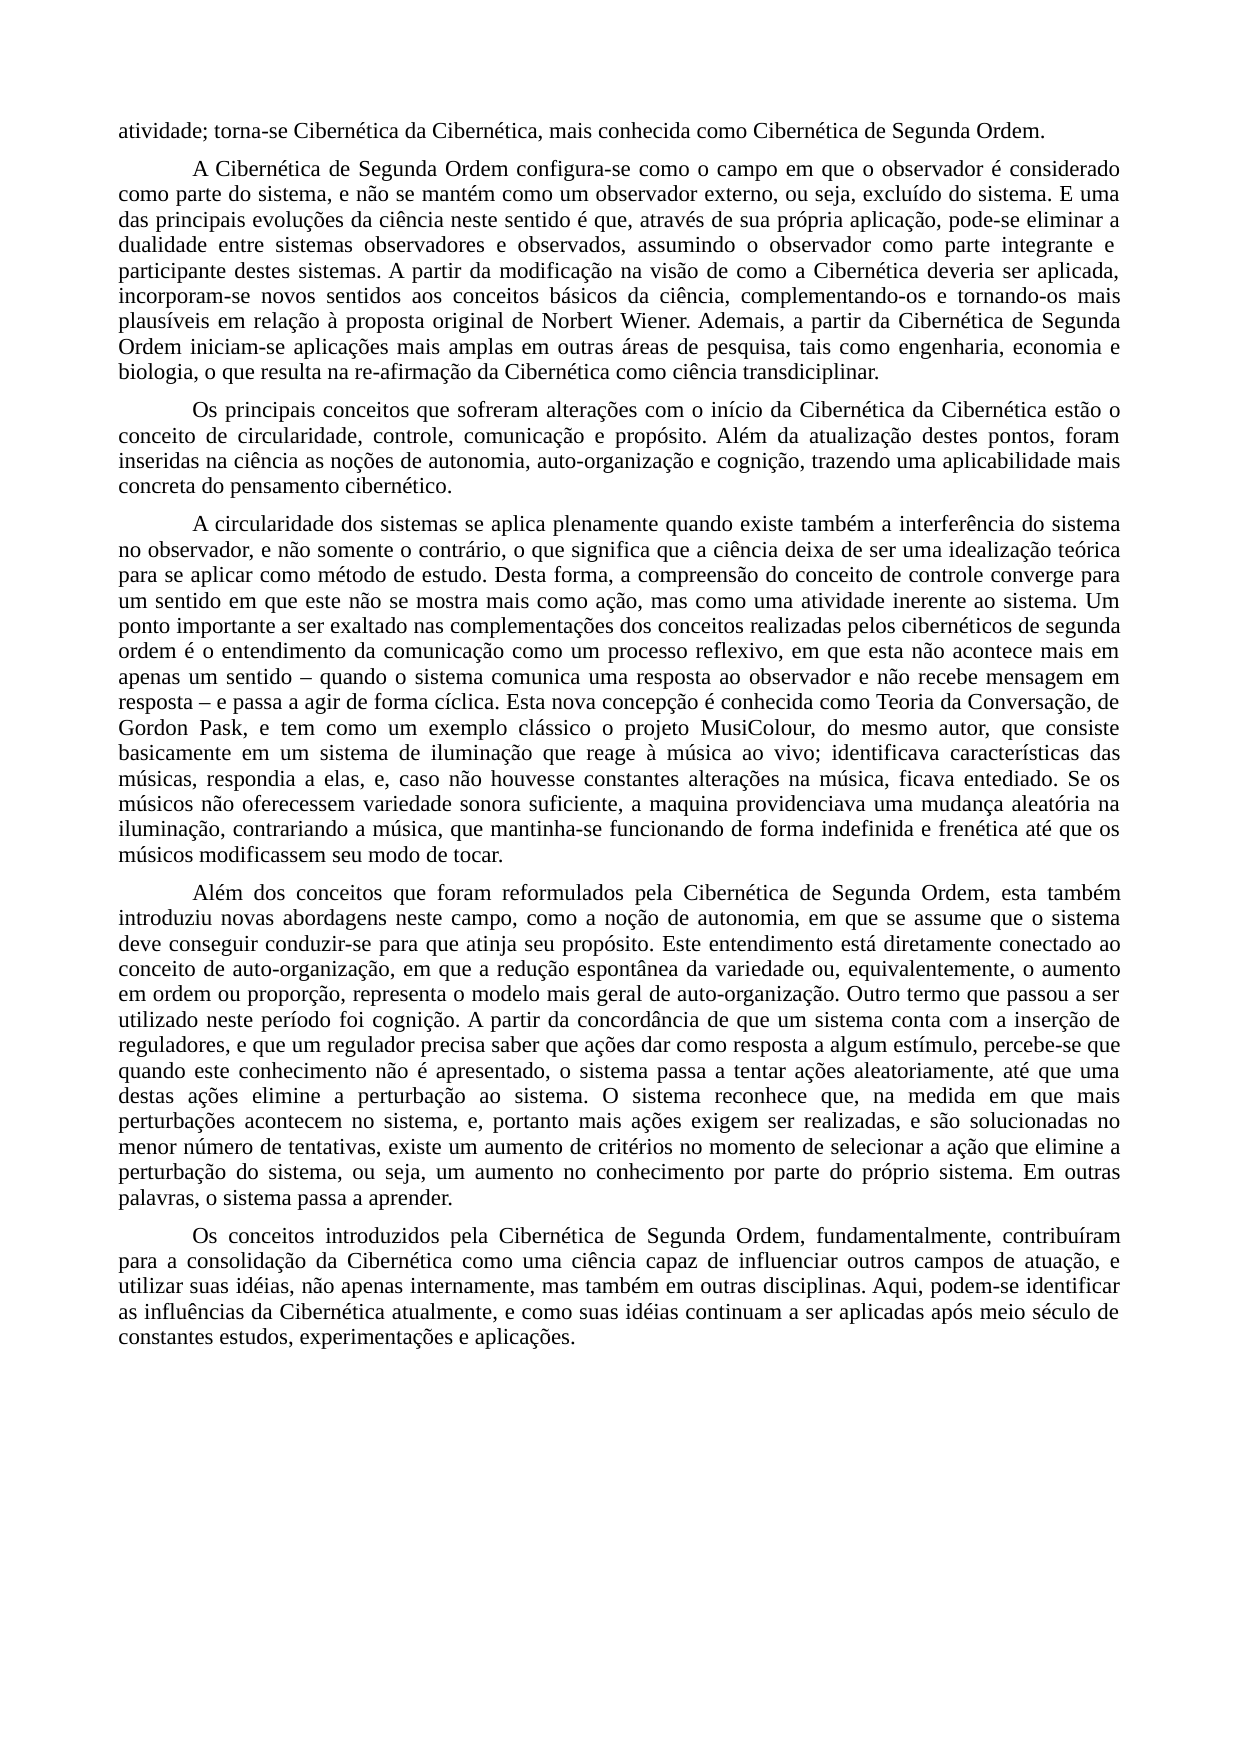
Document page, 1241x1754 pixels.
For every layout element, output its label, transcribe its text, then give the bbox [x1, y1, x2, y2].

text A circularidade dos sistemas se aplica plenamente quando existe também a interferência do sistema no observador, e não somente o contrário, o que significa que a ciência deixa de ser uma idealização teórica para se aplicar como método de estudo. Desta forma, a compreensão do conceito de controle converge para um sentido em que este não se mostra mais como ação, mas como uma atividade inerente ao sistema. Um ponto importante a ser exaltado nas complementações dos conceitos realizadas pelos cibernéticos de segunda ordem é o entendimento da comunicação como um processo reflexivo, em que esta não acontece mais em apenas um sentido – quando o sistema comunica uma resposta ao observador e não recebe mensagem em resposta – e passa a agir de forma cíclica. Esta nova concepção é conhecida como Teoria da Conversação, de Gordon Pask, e tem como um exemplo clássico o projeto MusiColour, do mesmo autor, que consiste basicamente em um sistema de iluminação que reage à música ao vivo; identificava características das músicas, respondia a elas, e, caso não houvesse constantes alterações na música, ficava entediado. Se os músicos não oferecessem variedade sonora suficiente, a maquina providenciava uma mudança aleatória na iluminação, contrariando a música, que mantinha-se funcionando de forma indefinida e frenética até que os músicos modificassem seu modo de tocar. [118, 511, 1122, 867]
text A Cibernética de Segunda Ordem configura-se como o campo em que o observador é considerado como parte do sistema, e não se mantém como um observador externo, ou seja, excluído do sistema. E uma das principais evoluções da ciência neste sentido é que, através de sua própria aplicação, pode-se eliminar a dualidade entre sistemas observadores e observados, assumindo o observador como parte integrante e participante destes sistemas. A partir da modificação na visão de como a Cibernética deveria ser aplicada, incorporam-se novos sentidos aos conceitos básicos da ciência, complementando-os e tornando-os mais plausíveis em relação à proposta original de Norbert Wiener. Ademais, a partir da Cibernética de Segunda Ordem iniciam-se aplicações mais amplas em outras áreas de pesquisa, tais como engenharia, economia e biologia, o que resulta na re-afirmação da Cibernética como ciência transdiciplinar. [118, 156, 1122, 385]
text Os conceitos introduzidos pela Cibernética de Segunda Ordem, fundamentalmente, contribuíram para a consolidação da Cibernética como uma ciência capaz de influenciar outros campos de atuação, e utilizar suas idéias, não apenas internamente, mas também em outras disciplinas. Aqui, podem-se identificar as influências da Cibernética atualmente, e como suas idéias continuam a ser aplicadas após meio século de constantes estudos, experimentações e aplicações. [118, 1223, 1122, 1350]
text Além dos conceitos que foram reformulados pela Cibernética de Segunda Ordem, esta também introduziu novas abordagens neste campo, como a noção de autonomia, em que se assume que o sistema deve conseguir conduzir-se para que atinja seu propósito. Este entendimento está diretamente conectado ao conceito de auto-organização, em que a redução espontânea da variedade ou, equivalentemente, o aumento em ordem ou proporção, representa o modelo mais geral de auto-organização. Outro termo que passou a ser utilizado neste período foi cognição. A partir da concordância de que um sistema conta com a inserção de reguladores, e que um regulador precisa saber que ações dar como resposta a algum estímulo, percebe-se que quando este conhecimento não é apresentado, o sistema passa a tentar ações aleatoriamente, até que uma destas ações elimine a perturbação ao sistema. O sistema reconhece que, na medida em que mais perturbações acontecem no sistema, e, portanto mais ações exigem ser realizadas, e são solucionadas no menor número de tentativas, existe um aumento de critérios no momento de selecionar a ação que elimine a perturbação do sistema, ou seja, um aumento no conhecimento por parte do próprio sistema. Em outras palavras, o sistema passa a aprender. [118, 880, 1122, 1210]
text Os principais conceitos que sofreram alterações com o início da Cibernética da Cibernética estão o conceito de circularidade, controle, comunicação e propósito. Além da atualização destes pontos, foram inseridas na ciência as noções de autonomia, auto-organização e cognição, trazendo uma aplicabilidade mais concreta do pensamento cibernético. [118, 397, 1122, 499]
text atividade; torna-se Cibernética da Cibernética, mais conhecida como Cibernética de Segunda Ordem. [118, 118, 1122, 143]
